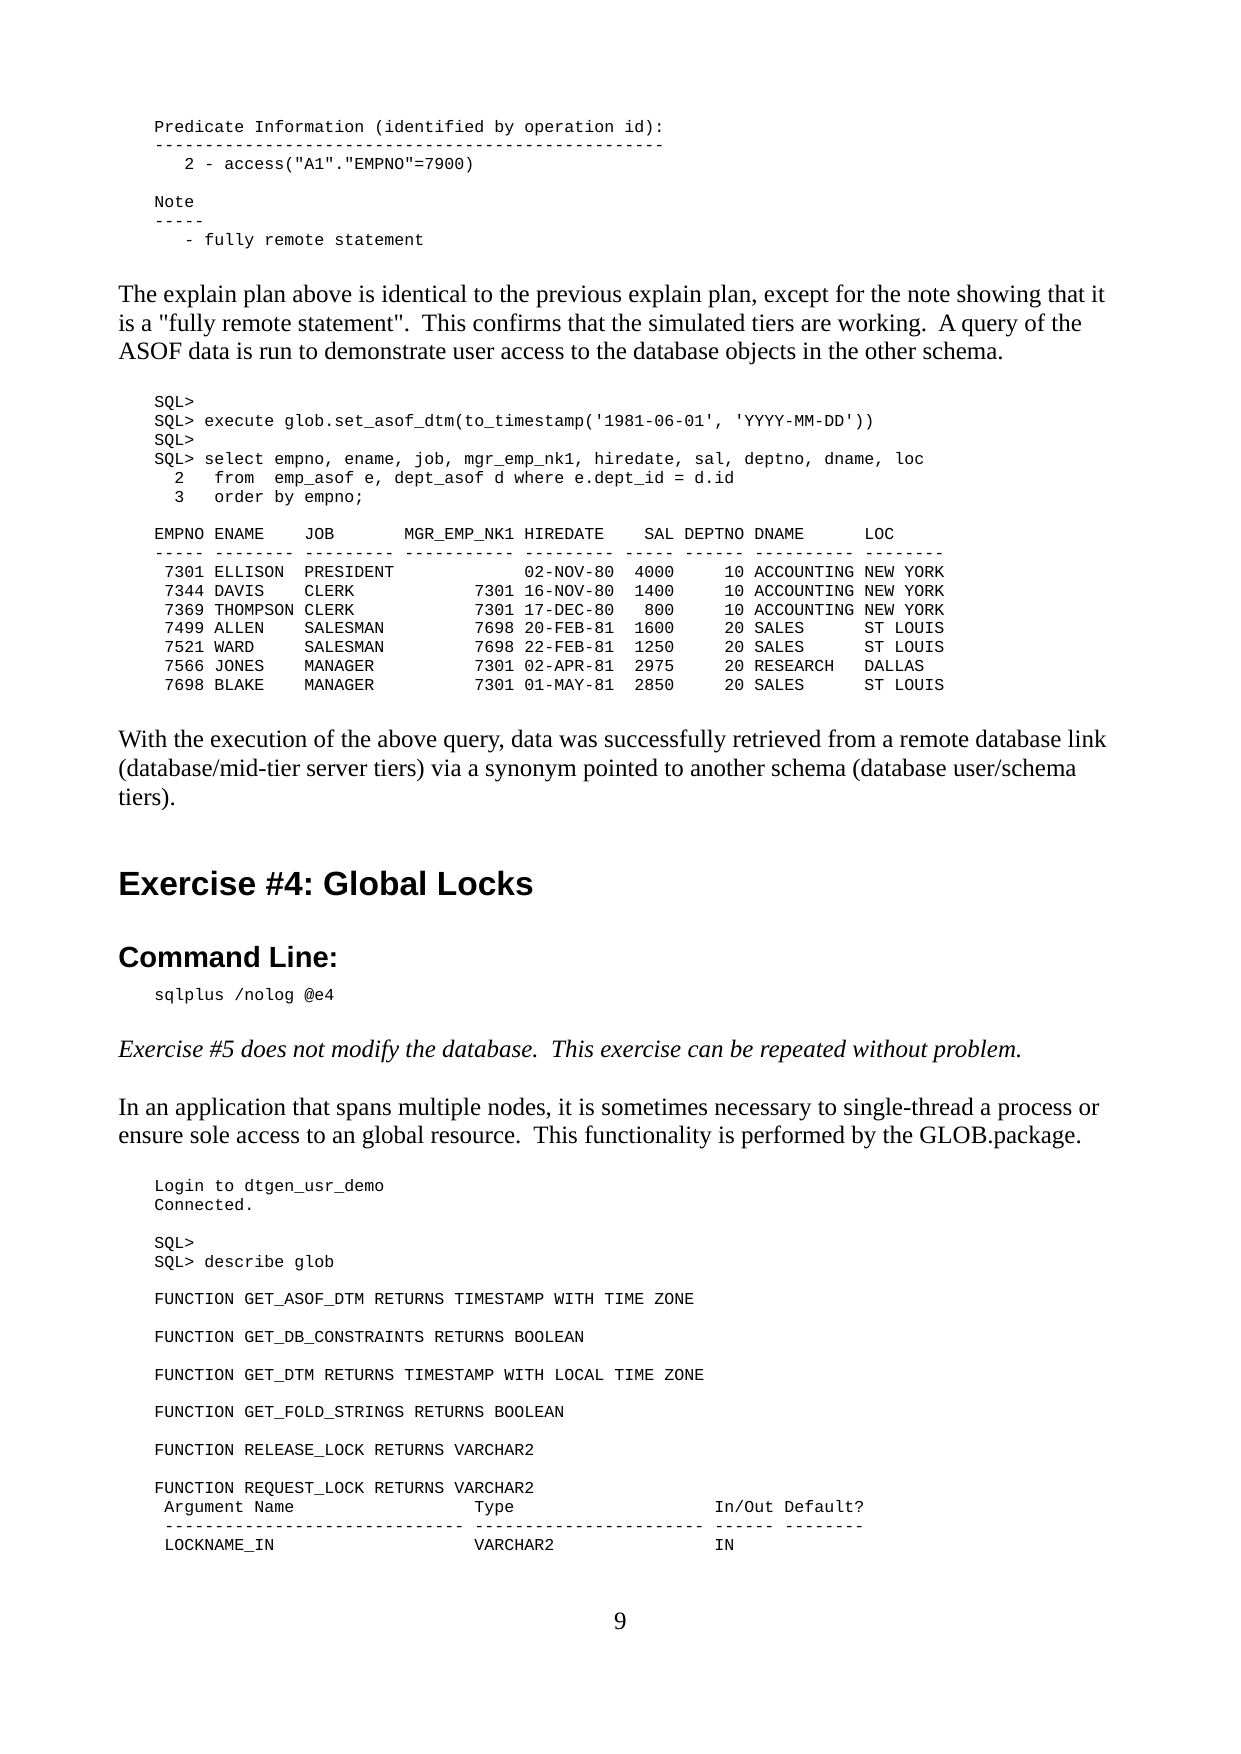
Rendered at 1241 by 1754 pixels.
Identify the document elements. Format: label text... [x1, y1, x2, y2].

text 7499 ALLEN SALESMAN 7698 20-FEB-81 1600 20 SALES ST LOUIS [154, 620, 1086, 639]
text SQL> describe glob [154, 1253, 1086, 1272]
text 7301 ELLISON PRESIDENT 02-NOV-80 4000 10 ACCOUNTING NEW YORK [154, 563, 1086, 582]
text Argument Name Type In/Out Default? [154, 1498, 1086, 1517]
text SQL> [154, 432, 1086, 450]
text --------------------------------------------------- [154, 137, 1086, 156]
text ------------------------------ ----------------------- ------ -------- [154, 1517, 1086, 1536]
text Note [154, 193, 1086, 212]
text Predicate Information (identified by operation id): [154, 118, 1086, 137]
text FUNCTION GET_FOLD_STRINGS RETURNS BOOLEAN [154, 1404, 1086, 1423]
text 7698 BLAKE MANAGER 7301 01-MAY-81 2850 20 SALES ST LOUIS [154, 677, 1086, 696]
text Exercise #5 does not modify the database. This exercise can be repeated without problem. [118, 1034, 1122, 1063]
text 7521 WARD SALESMAN 7698 22-FEB-81 1250 20 SALES ST LOUIS [154, 639, 1086, 658]
text FUNCTION REQUEST_LOCK RETURNS VARCHAR2 [154, 1479, 1086, 1498]
text FUNCTION GET_DTM RETURNS TIMESTAMP WITH LOCAL TIME ZONE [154, 1366, 1086, 1385]
text ----- -------- --------- ----------- --------- ----- ------ ---------- -------- [154, 545, 1086, 563]
text EMPNO ENAME JOB MGR_EMP_NK1 HIREDATE SAL DEPTNO DNAME LOC [154, 526, 1086, 545]
text sqlplus /nolog @e4 [154, 986, 1086, 1005]
text 7344 DAVIS CLERK 7301 16-NOV-80 1400 10 ACCOUNTING NEW YORK [154, 582, 1086, 601]
text 7369 THOMPSON CLERK 7301 17-DEC-80 800 10 ACCOUNTING NEW YORK [154, 601, 1086, 620]
text SQL> execute glob.set_asof_dtm(to_timestamp('1981-06-01', 'YYYY-MM-DD')) [154, 413, 1086, 432]
text - fully remote statement [154, 231, 1086, 250]
subtitle Exercise #4: Global Locks [118, 864, 1122, 903]
text FUNCTION GET_DB_CONSTRAINTS RETURNS BOOLEAN [154, 1329, 1086, 1347]
text The explain plan above is identical to the previous explain plan, except for the note showing that it is a "fully remote statement". This confirms that the simulated tiers are working. A query of the ASOF data is run to demonstrate user access to the database objects in the other schema. [118, 279, 1122, 365]
text ----- [154, 212, 1086, 231]
text FUNCTION GET_ASOF_DTM RETURNS TIMESTAMP WITH TIME ZONE [154, 1291, 1086, 1310]
text SQL> [154, 394, 1086, 413]
text 3 order by empno; [154, 488, 1086, 507]
text LOCKNAME_IN VARCHAR2 IN [154, 1536, 1086, 1555]
text FUNCTION RELEASE_LOCK RETURNS VARCHAR2 [154, 1442, 1086, 1461]
text Login to dtgen_usr_demo [154, 1178, 1086, 1197]
text SQL> select empno, ename, job, mgr_emp_nk1, hiredate, sal, deptno, dname, loc [154, 450, 1086, 469]
text With the execution of the above query, data was successfully retrieved from a remote database link (database/mid-tier server tiers) via a synonym pointed to another schema (database user/schema tiers). [118, 724, 1122, 811]
text In an application that spans multiple nodes, it is sometimes necessary to single-thread a process or ensure sole access to an global resource. This functionality is performed by the GLOB.package. [118, 1092, 1122, 1149]
text 2 from emp_asof e, dept_asof d where e.dept_id = d.id [154, 469, 1086, 488]
subtitle Command Line: [118, 940, 1122, 974]
text 7566 JONES MANAGER 7301 02-APR-81 2975 20 RESEARCH DALLAS [154, 658, 1086, 677]
text 2 - access("A1"."EMPNO"=7900) [154, 156, 1086, 175]
text Connected. [154, 1197, 1086, 1216]
text SQL> [154, 1234, 1086, 1253]
